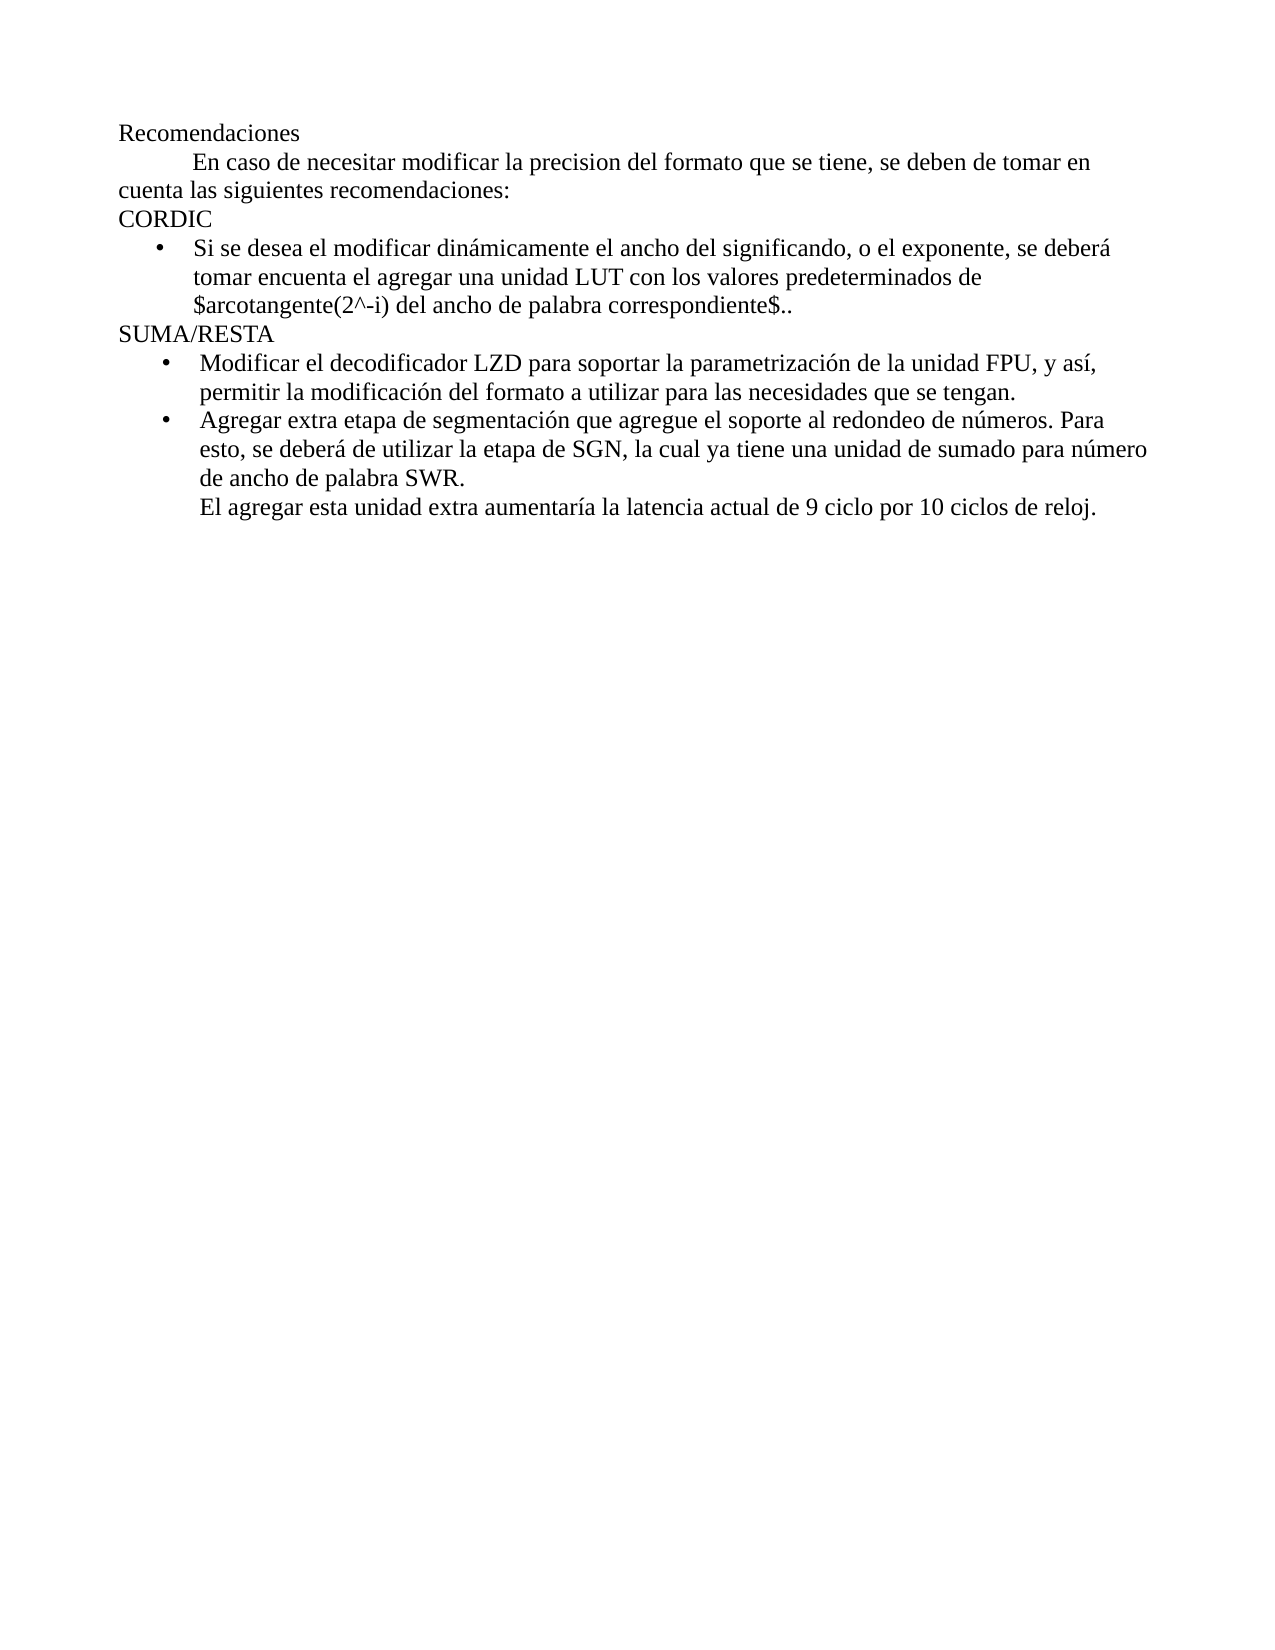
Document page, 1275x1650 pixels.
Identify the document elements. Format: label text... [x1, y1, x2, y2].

list Si se desea el modificar dinámicamente el ancho del significando, o el exponente, se deberá tomar encuenta el agregar una unidad LUT con los valores predeterminados de $arcotangente(2^-i) del ancho de palabra correspondiente$.. [156, 233, 1157, 319]
text Recomendaciones [118, 118, 1157, 147]
list Agregar extra etapa de segmentación que agregue el soporte al redondeo de números. Para esto, se deberá de utilizar la etapa de SGN, la cual ya tiene una unidad de sumado para número de ancho de palabra SWR. [162, 406, 1157, 492]
list El agregar esta unidad extra aumentaría la latencia actual de 9 ciclo por 10 ciclos de reloj. [162, 492, 1157, 521]
list Modificar el decodificador LZD para soportar la parametrización de la unidad FPU, y así, permitir la modificación del formato a utilizar para las necesidades que se tengan. [162, 348, 1157, 406]
text En caso de necesitar modificar la precision del formato que se tiene, se deben de tomar en cuenta las siguientes recomendaciones: [118, 147, 1157, 204]
text CORDIC [118, 204, 1157, 233]
text SUMA/RESTA [118, 319, 1157, 348]
